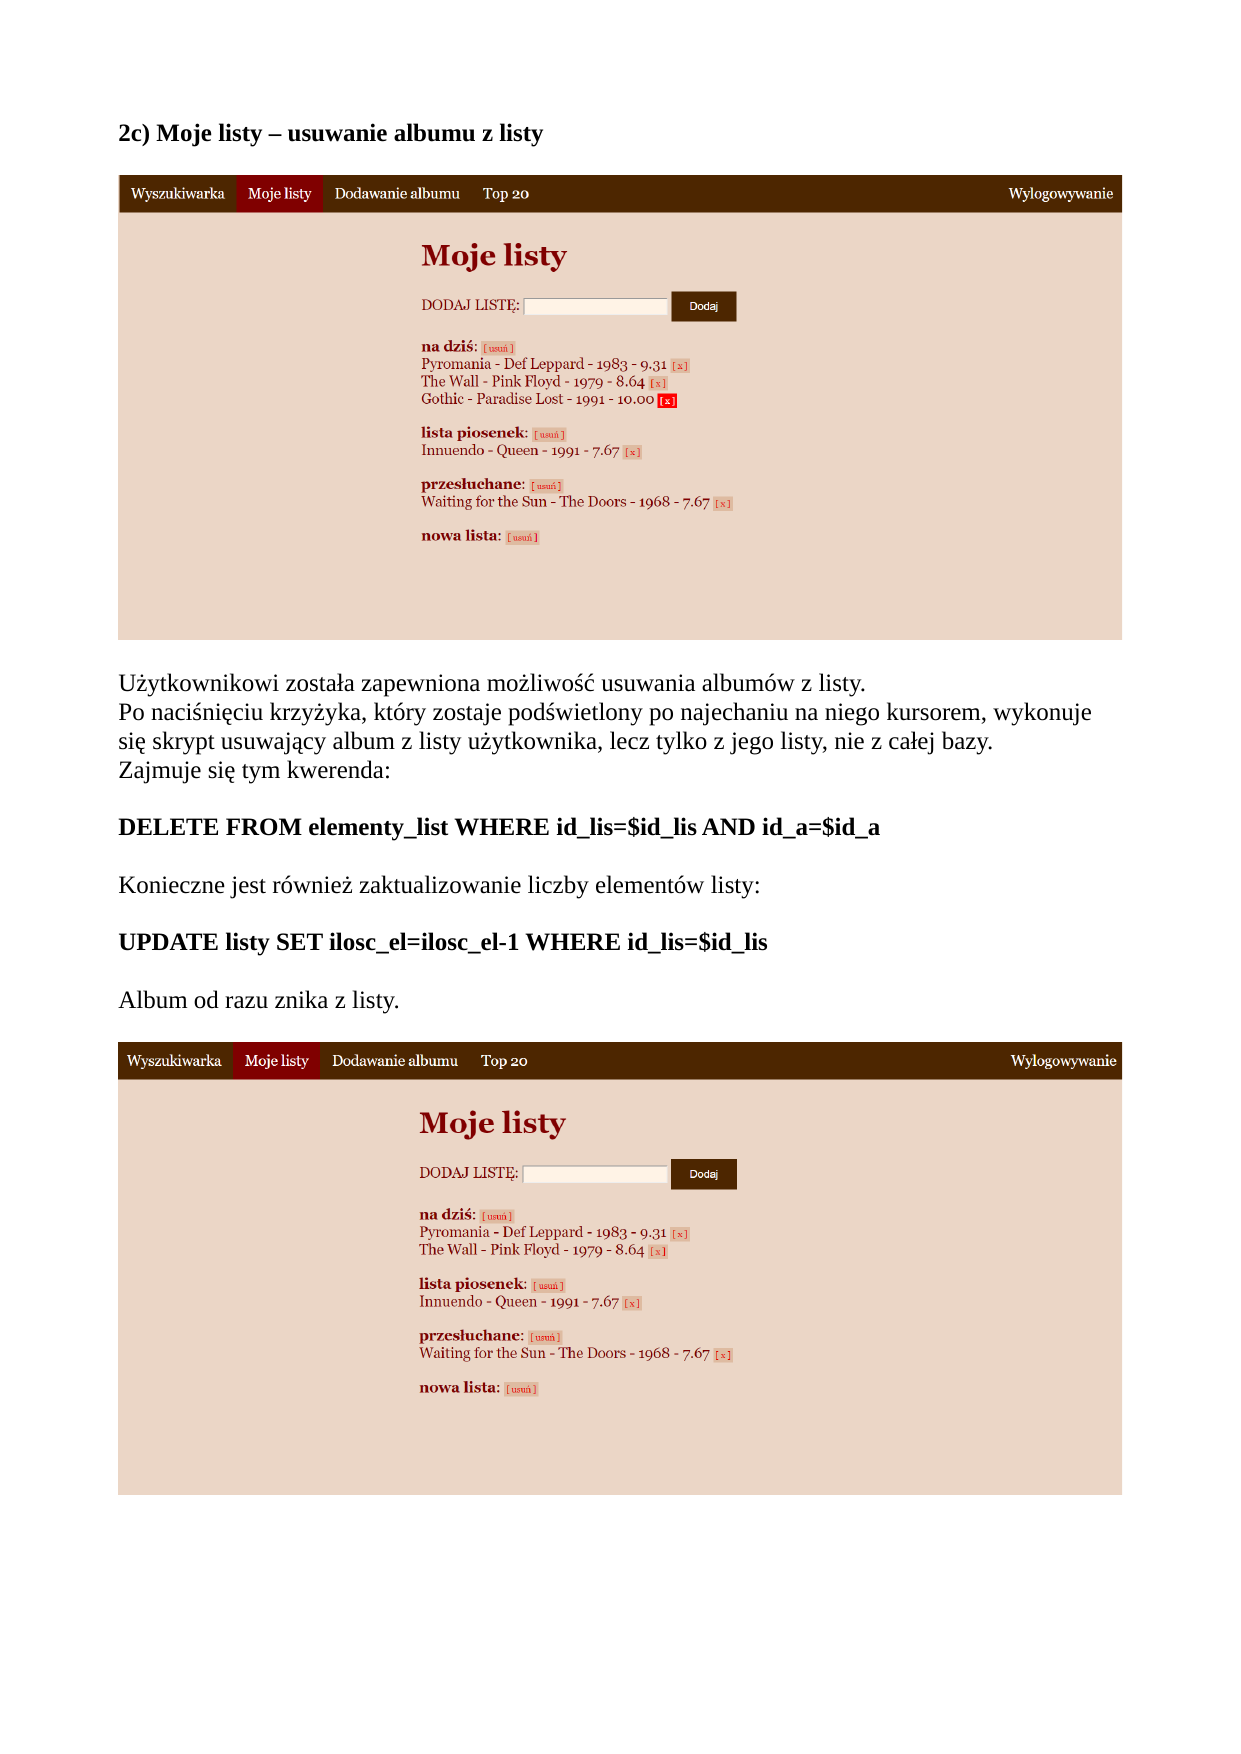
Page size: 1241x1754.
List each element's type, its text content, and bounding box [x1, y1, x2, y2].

text Konieczne jest również zaktualizowanie liczby elementów listy: [118, 870, 1122, 898]
text UPDATE listy SET ilosc_el=ilosc_el-1 WHERE id_lis=$id_lis [118, 927, 1122, 956]
picture [118, 1042, 1123, 1495]
text Zajmuje się tym kwerenda: [118, 755, 1122, 783]
text 2c) Moje listy – usuwanie albumu z listy [118, 118, 1122, 147]
text Album od razu znika z listy. [118, 985, 1122, 1013]
text Użytkownikowi została zapewniona możliwość usuwania albumów z listy. [118, 668, 1122, 697]
picture [118, 175, 1123, 640]
text Po naciśnięciu krzyżyka, który zostaje podświetlony po najechaniu na niego kursorem, wykonuje się skrypt usuwający album z listy użytkownika, lecz tylko z jego listy, nie z całej bazy. [118, 697, 1122, 755]
text DELETE FROM elementy_list WHERE id_lis=$id_lis AND id_a=$id_a [118, 812, 1122, 841]
